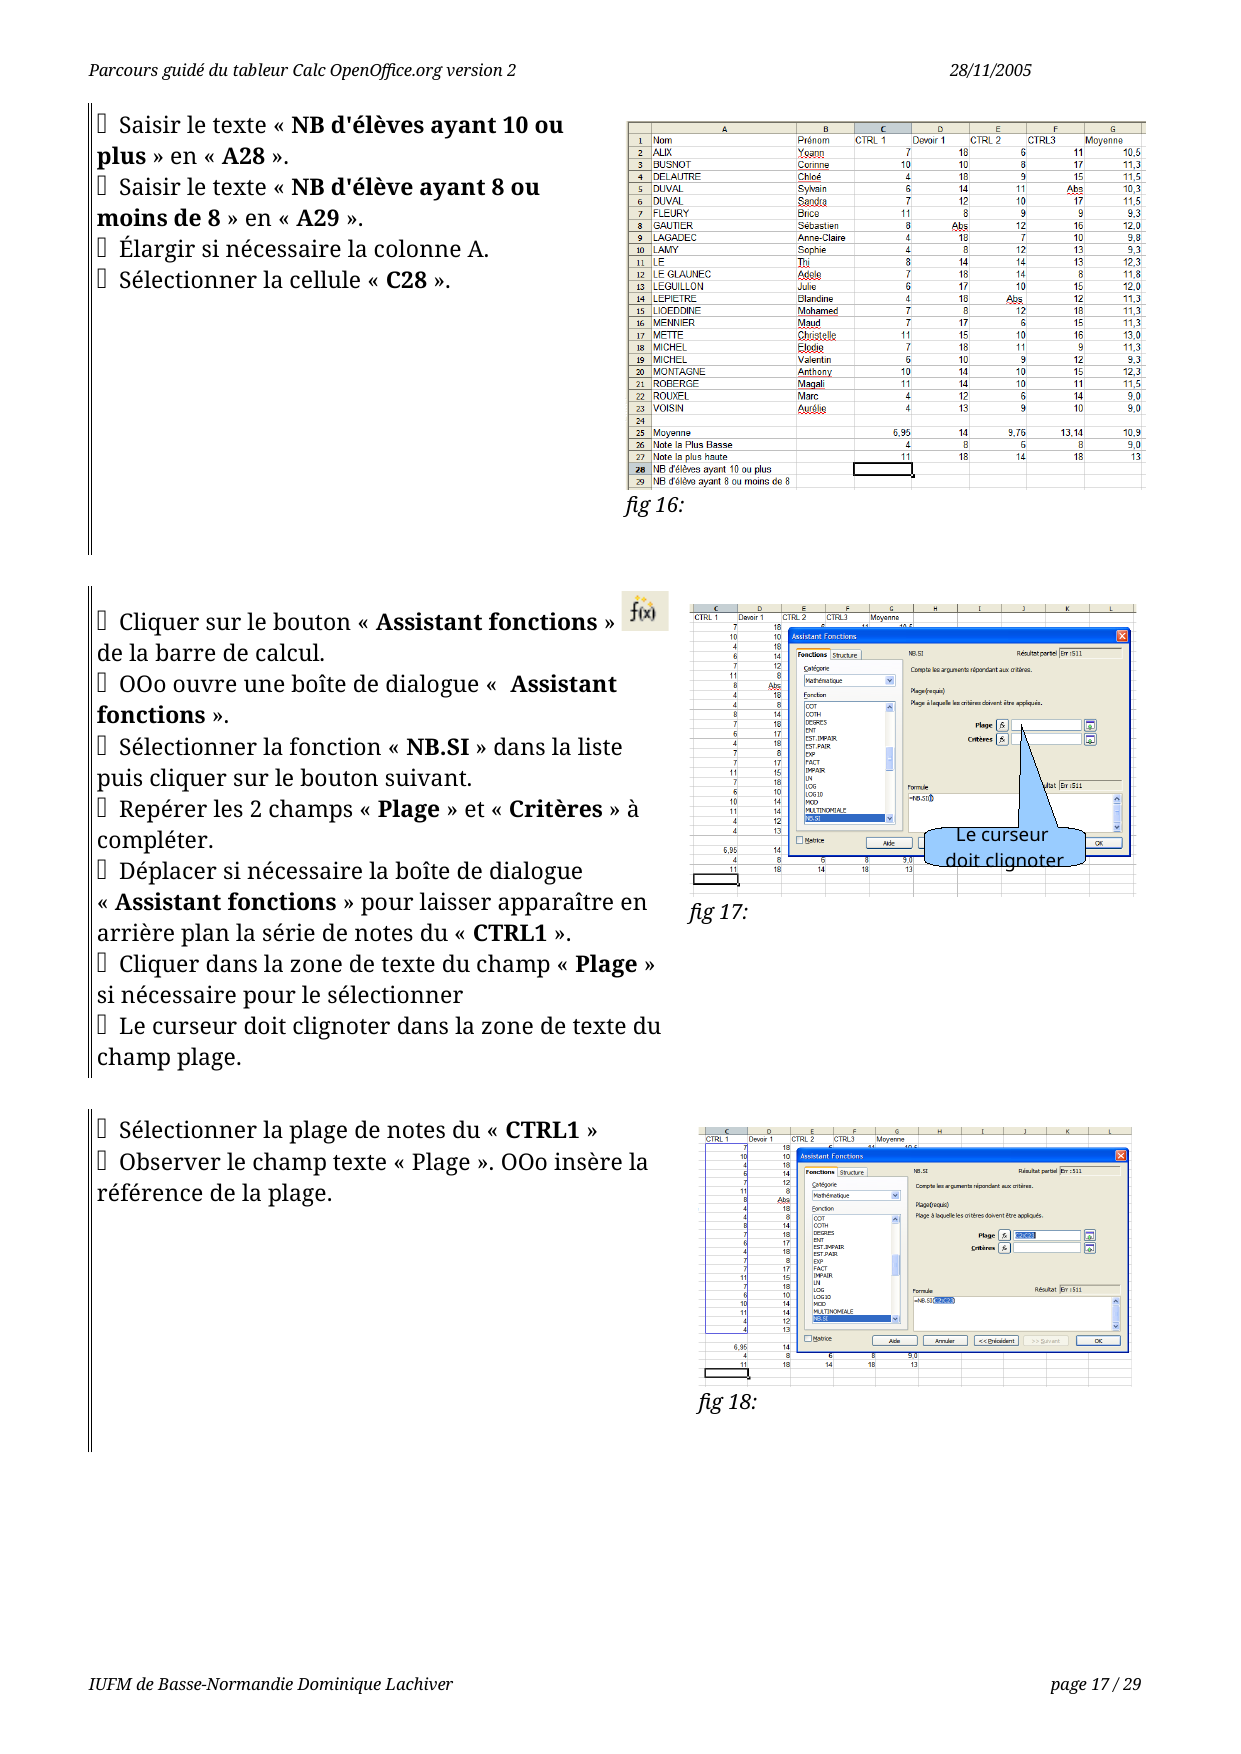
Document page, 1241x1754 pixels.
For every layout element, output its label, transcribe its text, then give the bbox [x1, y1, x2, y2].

table_header [620, 490, 1152, 555]
picture [625, 121, 1146, 490]
table_header  Saisir le texte « NB d'élèves ayant 10 ou plus » en « A28 ».  Saisir le texte « NB d'élève ayant 8 ou moins de 8 » en « A29 ».  Élargir si nécessaire la colonne A.  Sélectionner la cellule « C28 ». [92, 103, 620, 555]
picture [621, 591, 669, 631]
picture [698, 1127, 1132, 1387]
table_header [620, 103, 1152, 489]
picture [689, 604, 1137, 897]
table_header [679, 1109, 1152, 1452]
table_header  Cliquer sur le bouton « Assistant fonctions » de la barre de calcul.  OOo ouvre une boîte de dialogue « Assistant fonctions ».  Sélectionner la fonction « NB.SI » dans la liste puis cliquer sur le bouton suivant.  Repérer les 2 champs « Plage » et « Critères » à compléter.  Déplacer si nécessaire la boîte de dialogue « Assistant fonctions » pour laisser apparaître en arrière plan la série de notes du « CTRL1 ».  Cliquer dans la zone de texte du champ « Plage » si nécessaire pour le sélectionner  Le curseur doit clignoter dans la zone de texte du champ plage. [92, 586, 674, 1078]
table_header [674, 586, 1152, 1078]
table_header  Sélectionner la plage de notes du « CTRL1 »  Observer le champ texte « Plage ». OOo insère la référence de la plage. [92, 1109, 679, 1452]
